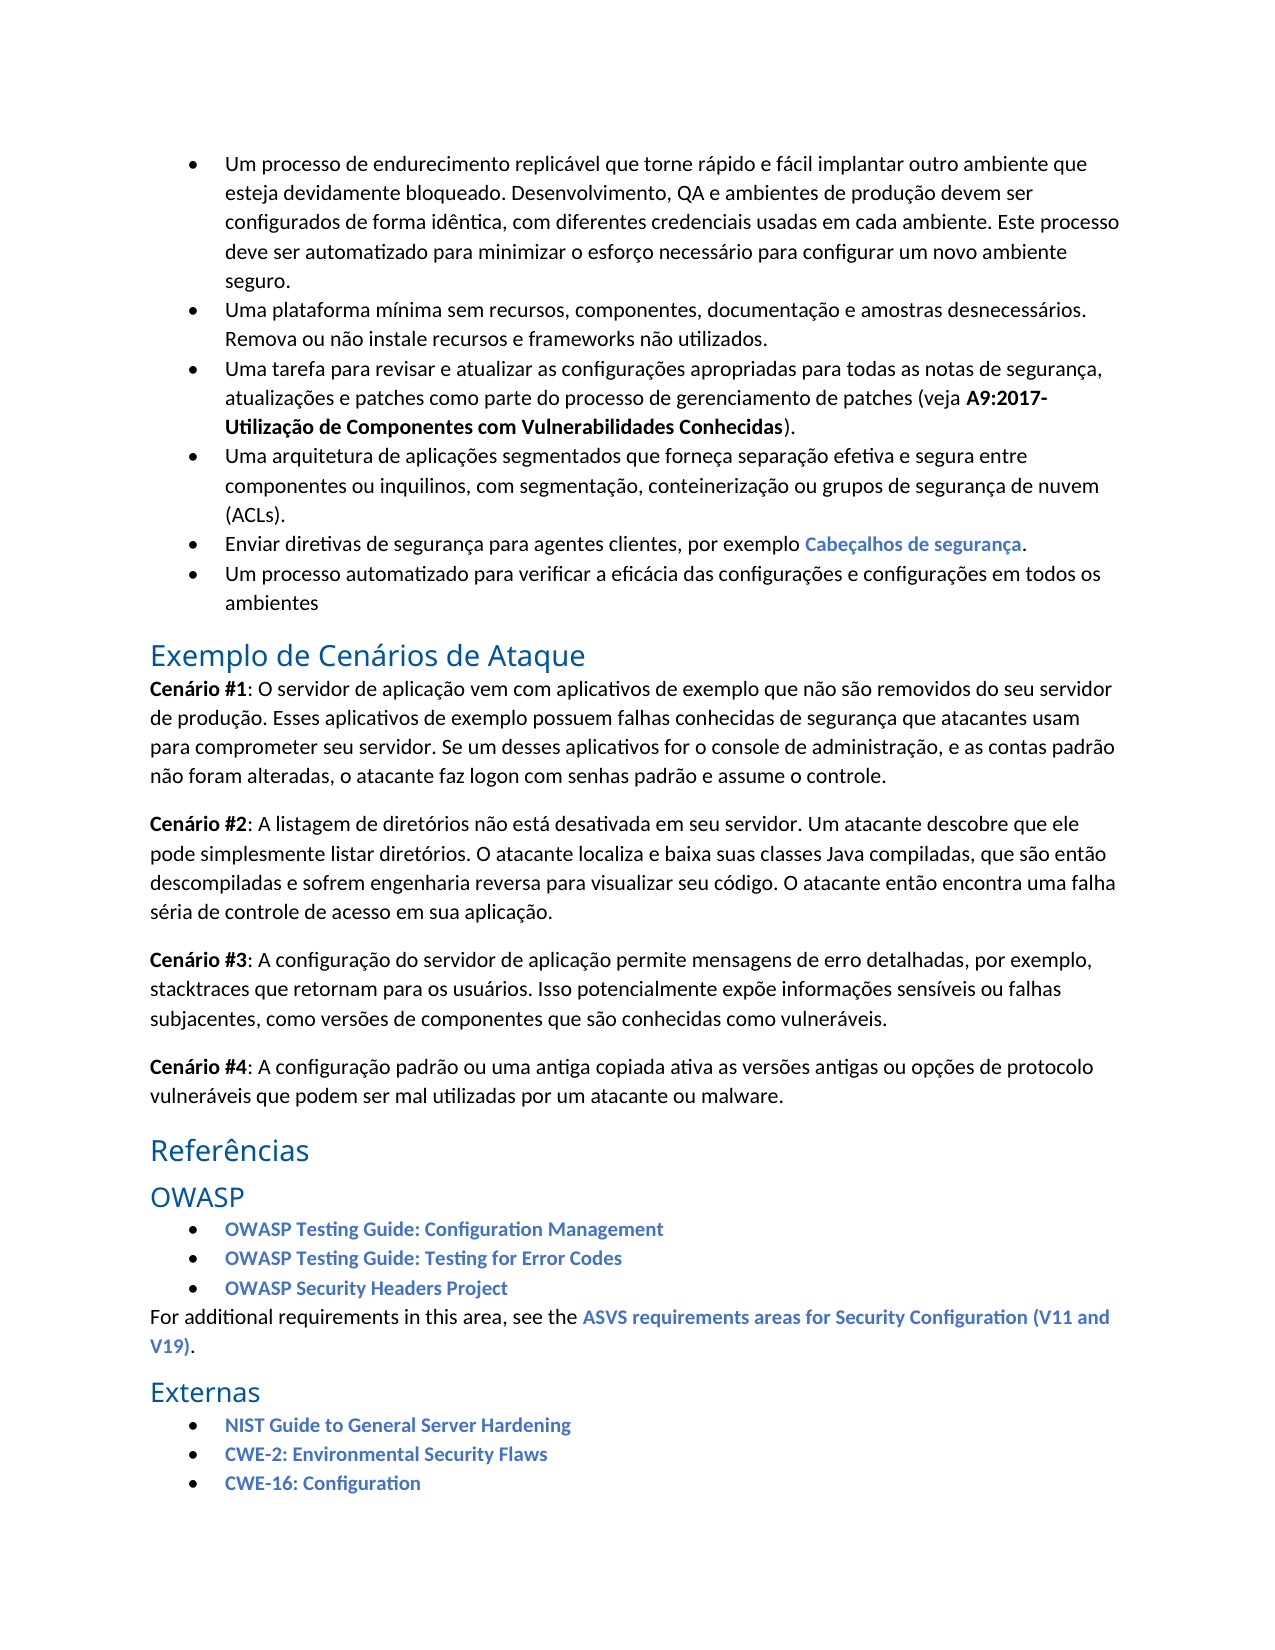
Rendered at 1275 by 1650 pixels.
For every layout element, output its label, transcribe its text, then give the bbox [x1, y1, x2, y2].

list OWASP Testing Guide: Configuration Management [187, 1215, 1125, 1242]
list CWE-16: Configuration [187, 1469, 1125, 1496]
list NIST Guide to General Server Hardening [187, 1411, 1125, 1437]
list Um processo automatizado para verificar a eficácia das configurações e configurações em todos os ambientes [187, 560, 1125, 616]
list Uma tarefa para revisar e atualizar as configurações apropriadas para todas as notas de segurança, atualizações e patches como parte do processo de gerenciamento de patches (veja A9:2017-Utilização de Componentes com Vulnerabilidades Conhecidas). [187, 355, 1125, 440]
list Enviar diretivas de segurança para agentes clientes, por exemplo Cabeçalhos de segurança. [187, 531, 1125, 557]
list OWASP Security Headers Project [187, 1274, 1125, 1300]
text Cenário #2: A listagem de diretórios não está desativada em seu servidor. Um atacante descobre que ele pode simplesmente listar diretórios. O atacante localiza e baixa suas classes Java compiladas, que são então descompiladas e sofrem engenharia reversa para visualizar seu código. O atacante então encontra uma falha séria de controle de acesso em sua aplicação. [150, 811, 1125, 925]
subtitle Externas [150, 1374, 1125, 1411]
list Uma arquitetura de aplicações segmentados que forneça separação efetiva e segura entre componentes ou inquilinos, com segmentação, conteinerização ou grupos de segurança de nuvem (ACLs). [187, 443, 1125, 528]
subtitle Referências [150, 1130, 1125, 1170]
text Cenário #3: A configuração do servidor de aplicação permite mensagens de erro detalhadas, por exemplo, stacktraces que retornam para os usuários. Isso potencialmente expõe informações sensíveis ou falhas subjacentes, como versões de componentes que são conhecidas como vulneráveis. [150, 946, 1125, 1032]
text For additional requirements in this area, see the ASVS requirements areas for Security Configuration (V11 and V19). [150, 1303, 1125, 1359]
list CWE-2: Environmental Security Flaws [187, 1440, 1125, 1467]
list Uma plataforma mínima sem recursos, componentes, documentação e amostras desnecessários. Remova ou não instale recursos e frameworks não utilizados. [187, 296, 1125, 352]
list OWASP Testing Guide: Testing for Error Codes [187, 1244, 1125, 1271]
subtitle Exemplo de Cenários de Ataque [150, 635, 1125, 675]
text Cenário #4: A configuração padrão ou uma antiga copiada ativa as versões antigas ou opções de protocolo vulneráveis que podem ser mal utilizadas por um atacante ou malware. [150, 1053, 1125, 1109]
list Um processo de endurecimento replicável que torne rápido e fácil implantar outro ambiente que esteja devidamente bloqueado. Desenvolvimento, QA e ambientes de produção devem ser configurados de forma idêntica, com diferentes credenciais usadas em cada ambiente. Este processo deve ser automatizado para minimizar o esforço necessário para configurar um novo ambiente seguro. [187, 150, 1125, 294]
subtitle OWASP [150, 1178, 1125, 1215]
text Cenário #1: O servidor de aplicação vem com aplicativos de exemplo que não são removidos do seu servidor de produção. Esses aplicativos de exemplo possuem falhas conhecidas de segurança que atacantes usam para comprometer seu servidor. Se um desses aplicativos for o console de administração, e as contas padrão não foram alteradas, o atacante faz logon com senhas padrão e assume o controle. [150, 675, 1125, 789]
